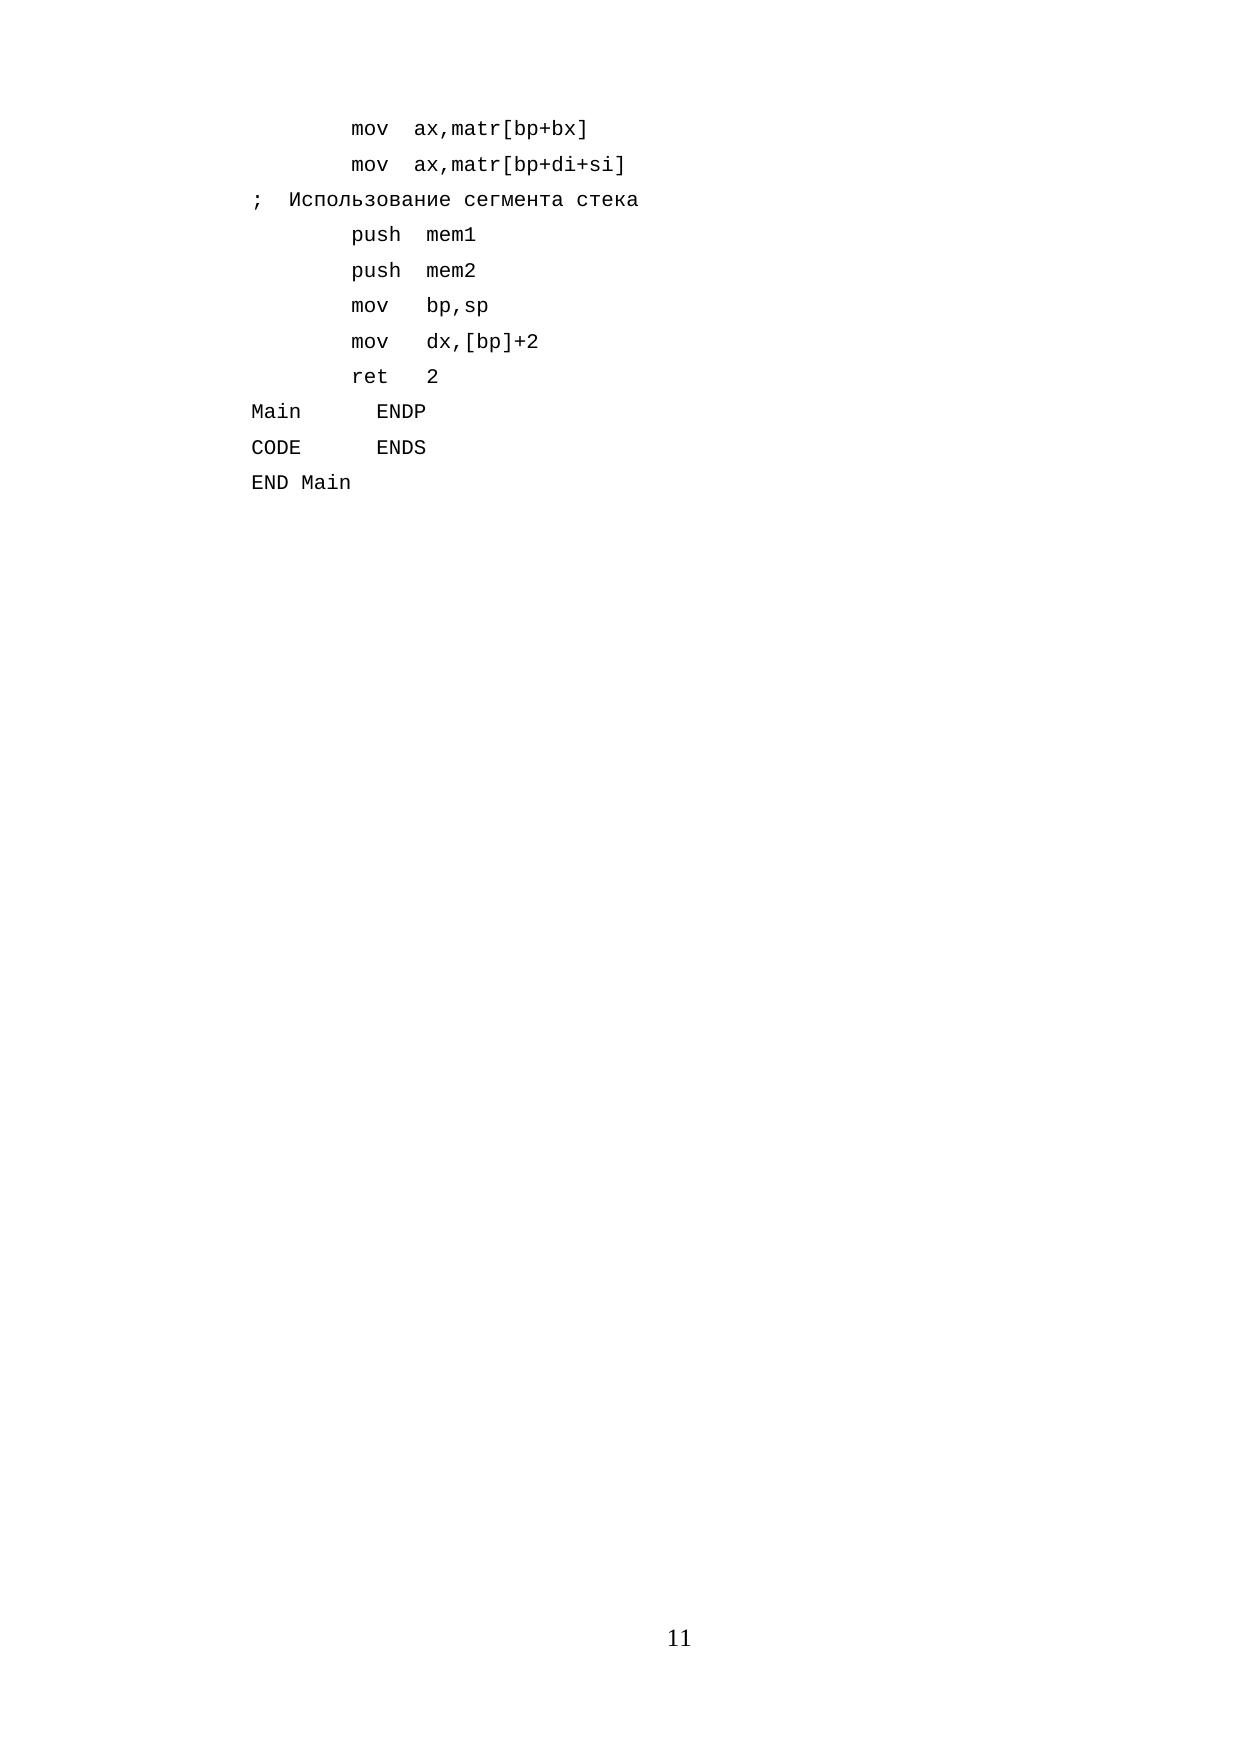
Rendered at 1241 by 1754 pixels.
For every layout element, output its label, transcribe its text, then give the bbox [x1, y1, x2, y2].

text mov bp,sp [177, 295, 1181, 319]
text Main ENDP [177, 401, 1181, 425]
text push mem1 [177, 224, 1181, 248]
text mov ax,matr[bp+bx] [177, 118, 1181, 142]
text END Main [177, 472, 1181, 496]
text push mem2 [177, 260, 1181, 283]
text ret 2 [177, 366, 1181, 390]
text CODE ENDS [177, 437, 1181, 461]
text mov ax,matr[bp+di+si] [177, 153, 1181, 177]
text mov dx,[bp]+2 [177, 331, 1181, 354]
text ; Использование сегмента стека [177, 189, 1181, 213]
